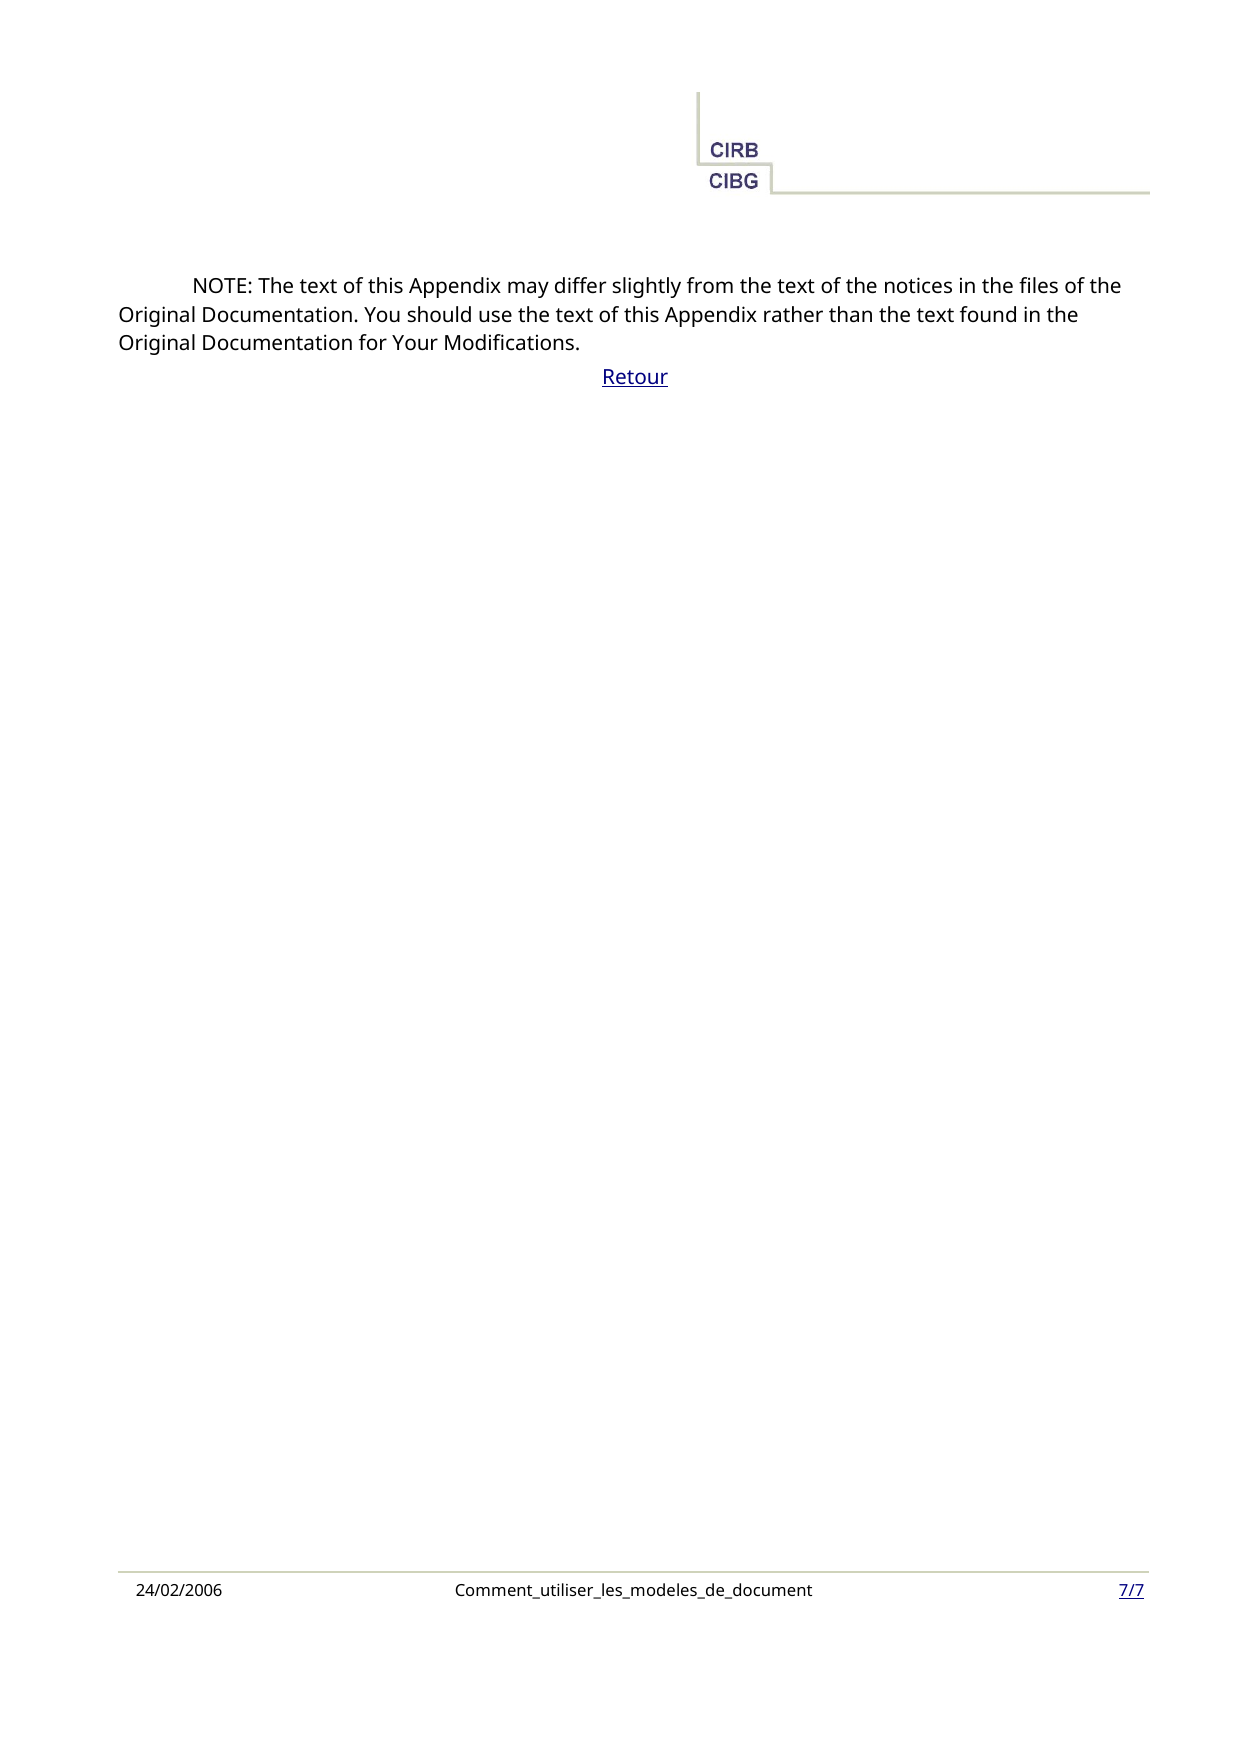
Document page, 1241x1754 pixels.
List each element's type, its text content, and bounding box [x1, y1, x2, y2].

text NOTE: The text of this Appendix may differ slightly from the text of the notices in the files of the Original Documentation. You should use the text of this Appendix rather than the text found in the Original Documentation for Your Modifications. [118, 271, 1152, 356]
table_header Retour [118, 356, 1152, 396]
picture [609, 92, 1150, 214]
